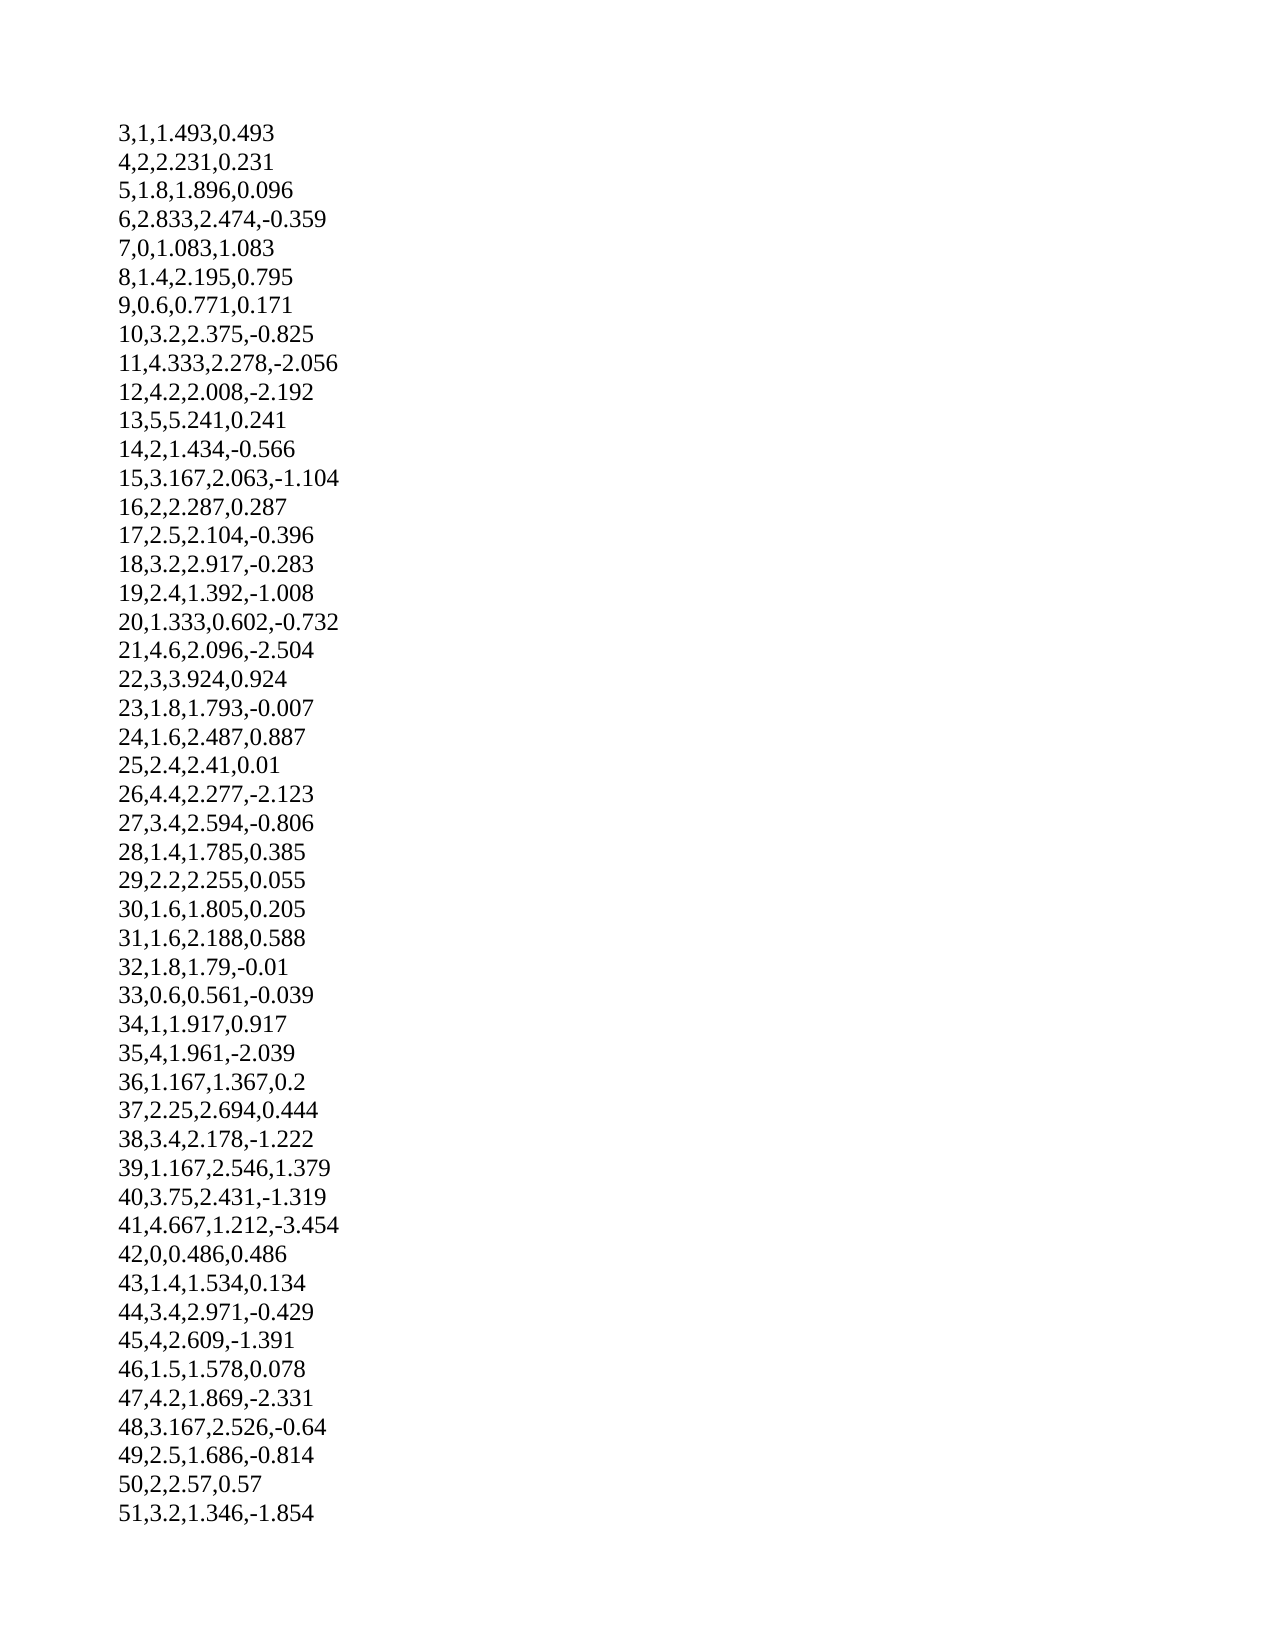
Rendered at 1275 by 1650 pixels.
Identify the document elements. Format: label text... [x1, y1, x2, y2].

text 45,4,2.609,-1.391 [118, 1326, 1157, 1354]
text 6,2.833,2.474,-0.359 [118, 204, 1157, 233]
text 42,0,0.486,0.486 [118, 1239, 1157, 1268]
text 11,4.333,2.278,-2.056 [118, 348, 1157, 377]
text 14,2,1.434,-0.566 [118, 434, 1157, 463]
text 41,4.667,1.212,-3.454 [118, 1211, 1157, 1239]
text 10,3.2,2.375,-0.825 [118, 319, 1157, 348]
text 26,4.4,2.277,-2.123 [118, 779, 1157, 808]
text 7,0,1.083,1.083 [118, 233, 1157, 262]
text 31,1.6,2.188,0.588 [118, 923, 1157, 952]
text 30,1.6,1.805,0.205 [118, 894, 1157, 923]
text 18,3.2,2.917,-0.283 [118, 549, 1157, 578]
text 47,4.2,1.869,-2.331 [118, 1383, 1157, 1412]
text 12,4.2,2.008,-2.192 [118, 377, 1157, 406]
text 4,2,2.231,0.231 [118, 147, 1157, 176]
text 22,3,3.924,0.924 [118, 664, 1157, 693]
text 49,2.5,1.686,-0.814 [118, 1441, 1157, 1469]
text 38,3.4,2.178,-1.222 [118, 1124, 1157, 1153]
text 17,2.5,2.104,-0.396 [118, 521, 1157, 549]
text 15,3.167,2.063,-1.104 [118, 463, 1157, 492]
text 20,1.333,0.602,-0.732 [118, 607, 1157, 636]
text 23,1.8,1.793,-0.007 [118, 693, 1157, 722]
text 39,1.167,2.546,1.379 [118, 1153, 1157, 1182]
text 28,1.4,1.785,0.385 [118, 837, 1157, 866]
text 25,2.4,2.41,0.01 [118, 751, 1157, 779]
text 8,1.4,2.195,0.795 [118, 262, 1157, 291]
text 48,3.167,2.526,-0.64 [118, 1412, 1157, 1441]
text 32,1.8,1.79,-0.01 [118, 952, 1157, 981]
text 24,1.6,2.487,0.887 [118, 722, 1157, 751]
text 44,3.4,2.971,-0.429 [118, 1297, 1157, 1326]
text 13,5,5.241,0.241 [118, 406, 1157, 434]
text 35,4,1.961,-2.039 [118, 1038, 1157, 1067]
text 34,1,1.917,0.917 [118, 1009, 1157, 1038]
text 3,1,1.493,0.493 [118, 118, 1157, 147]
text 19,2.4,1.392,-1.008 [118, 578, 1157, 607]
text 51,3.2,1.346,-1.854 [118, 1498, 1157, 1527]
text 46,1.5,1.578,0.078 [118, 1354, 1157, 1383]
text 33,0.6,0.561,-0.039 [118, 981, 1157, 1009]
text 37,2.25,2.694,0.444 [118, 1096, 1157, 1124]
text 40,3.75,2.431,-1.319 [118, 1182, 1157, 1211]
text 50,2,2.57,0.57 [118, 1469, 1157, 1498]
text 16,2,2.287,0.287 [118, 492, 1157, 521]
text 9,0.6,0.771,0.171 [118, 291, 1157, 319]
text 21,4.6,2.096,-2.504 [118, 636, 1157, 664]
text 43,1.4,1.534,0.134 [118, 1268, 1157, 1297]
text 5,1.8,1.896,0.096 [118, 176, 1157, 204]
text 29,2.2,2.255,0.055 [118, 866, 1157, 894]
text 27,3.4,2.594,-0.806 [118, 808, 1157, 837]
text 36,1.167,1.367,0.2 [118, 1067, 1157, 1096]
